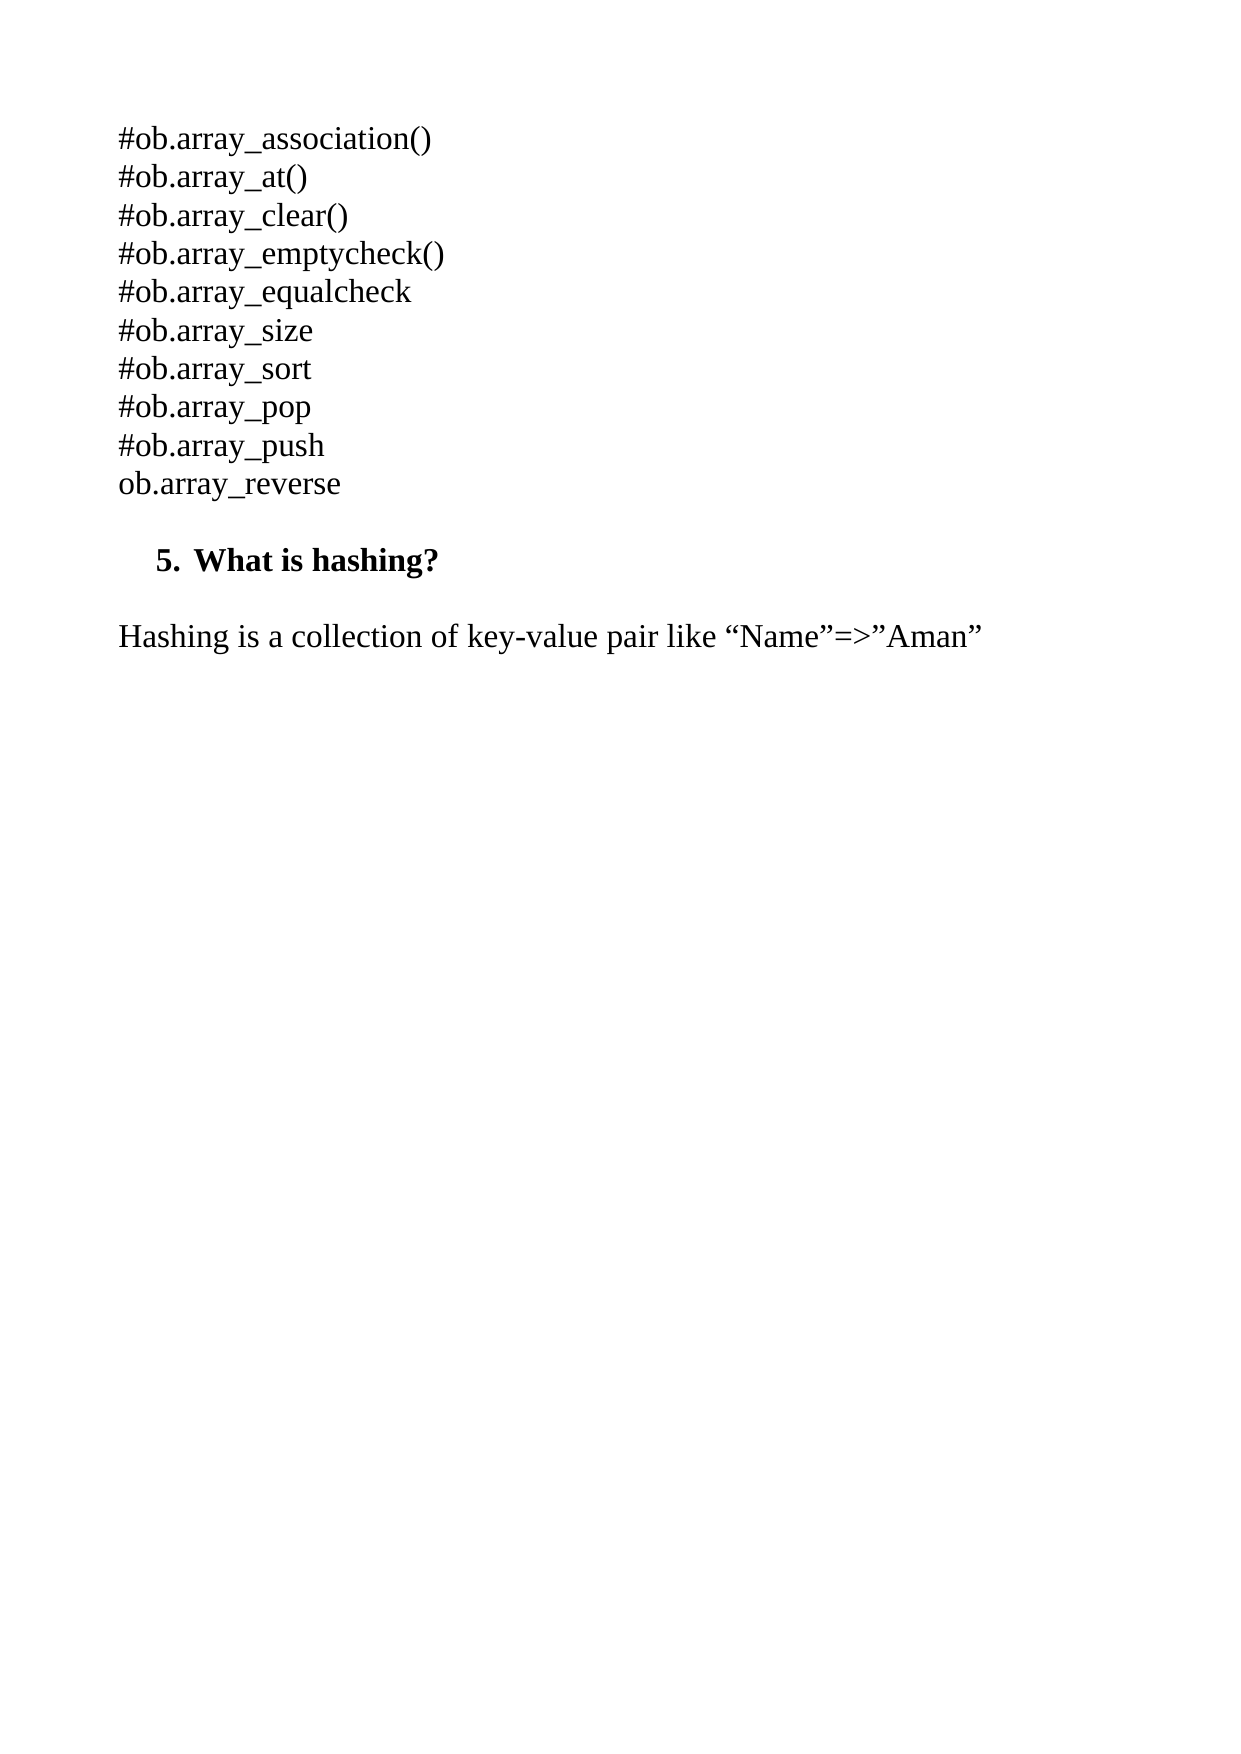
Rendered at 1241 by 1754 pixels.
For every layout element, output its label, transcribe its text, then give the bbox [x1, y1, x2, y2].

text #ob.array_at() [118, 156, 1122, 195]
text Hashing is a collection of key-value pair like “Name”=>”Aman” [118, 616, 1122, 655]
text #ob.array_emptycheck() [118, 233, 1122, 271]
list What is hashing? [156, 540, 1122, 578]
text ob.array_reverse [118, 463, 1122, 501]
text #ob.array_clear() [118, 195, 1122, 233]
text #ob.array_sort [118, 348, 1122, 386]
text #ob.array_size [118, 310, 1122, 348]
text #ob.array_association() [118, 118, 1122, 156]
text #ob.array_equalcheck [118, 271, 1122, 310]
text #ob.array_pop [118, 386, 1122, 425]
text #ob.array_push [118, 425, 1122, 463]
